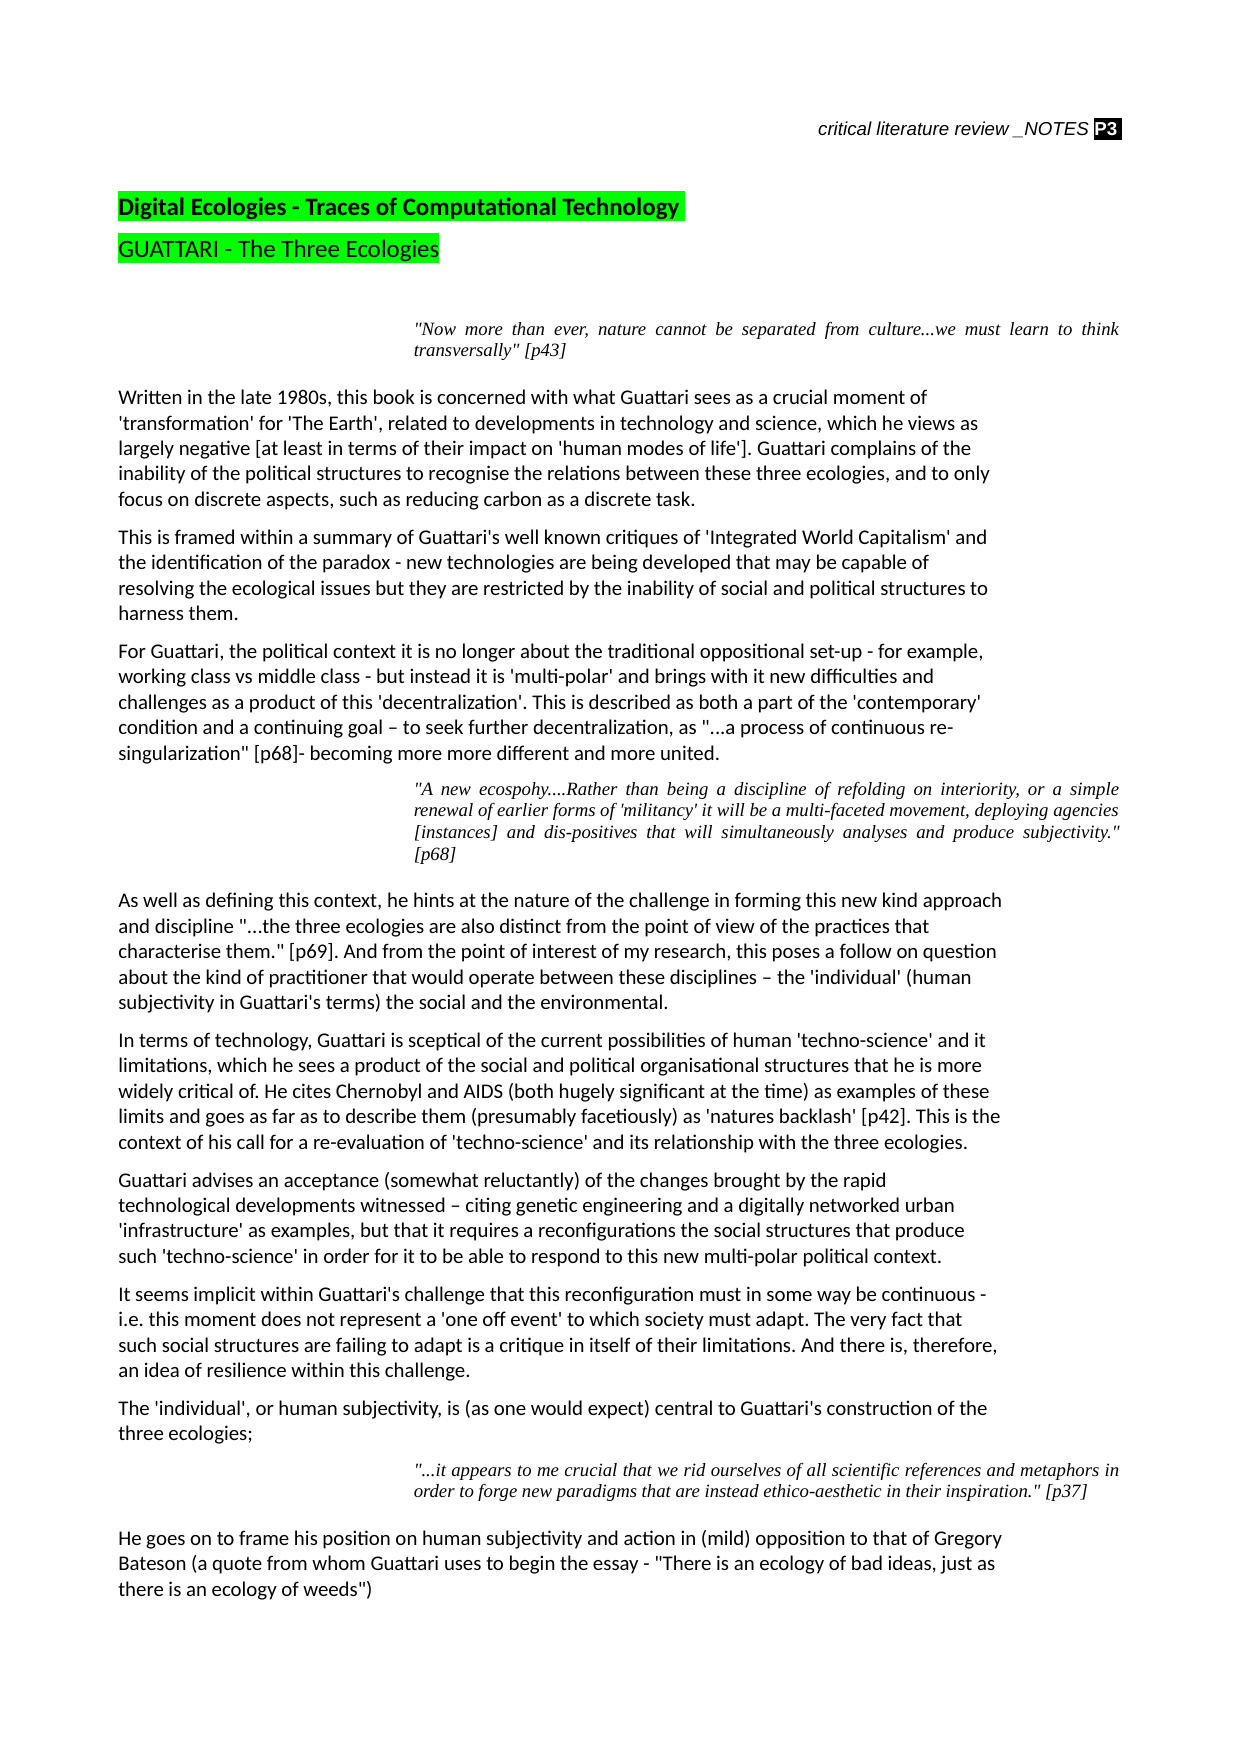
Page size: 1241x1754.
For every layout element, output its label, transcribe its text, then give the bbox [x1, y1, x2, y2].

text He goes on to frame his position on human subjectivity and action in (mild) opposition to that of Gregory Bateson (a quote from whom Guattari uses to begin the essay - "There is an ecology of bad ideas, just as there is an ecology of weeds") [118, 1525, 1004, 1601]
text This is framed within a summary of Guattari's well known critiques of 'Integrated World Capitalism' and the identification of the paradox - new technologies are being developed that may be capable of resolving the ecological issues but they are restricted by the inability of social and political structures to harness them. [118, 524, 1004, 626]
text For Guattari, the political context it is no longer about the traditional oppositional set-up - for example, working class vs middle class - but instead it is 'multi-polar' and brings with it new difficulties and challenges as a product of this 'decentralization'. This is described as both a part of the 'contemporary' condition and a continuing goal – to seek further decentralization, as "...a process of continuous re-singularization" [p68]- becoming more more different and more united. [118, 638, 1004, 765]
text As well as defining this context, he hints at the nature of the challenge in forming this new kind approach and discipline "...the three ecologies are also distinct from the point of view of the practices that characterise them." [p69]. And from the point of interest of my research, this poses a follow on question about the kind of practitioner that would operate between these disciplines – the 'individual' (human subjectivity in Guattari's terms) the social and the environmental. [118, 888, 1004, 1015]
text In terms of technology, Guattari is sceptical of the current possibilities of human 'techno-science' and it limitations, which he sees a product of the social and political organisational structures that he is more widely critical of. He cites Chernobyl and AIDS (both hugely significant at the time) as examples of these limits and goes as far as to describe them (presumably facetiously) as 'natures backlash' [p42]. This is the context of his call for a re-evaluation of 'techno-science' and its relationship with the three ecologies. [118, 1027, 1004, 1154]
text Written in the late 1980s, this book is concerned with what Guattari sees as a crucial moment of 'transformation' for 'The Earth', related to developments in technology and science, which he views as largely negative [at least in terms of their impact on 'human modes of life']. Guattari complains of the inability of the political structures to recognise the relations between these three ecologies, and to only focus on discrete aspects, such as reducing carbon as a discrete task. [118, 384, 1004, 511]
text "Now more than ever, nature cannot be separated from culture...we must learn to think transversally" [p43] [413, 318, 1122, 361]
text The 'individual', or human subjectivity, is (as one would expect) central to Guattari's construction of the three ecologies; [118, 1395, 1004, 1446]
text "A new ecospohy....Rather than being a discipline of refolding on interiority, or a simple renewal of earlier forms of 'militancy' it will be a multi-faceted movement, deploying agencies [instances] and dis-positives that will simultaneously analyses and produce subjectivity." [p68] [413, 778, 1122, 864]
text It seems implicit within Guattari's challenge that this reconfiguration must in some way be continuous - i.e. this moment does not represent a 'one off event' to which society must adapt. The very fact that such social structures are failing to adapt is a critique in itself of their limitations. And there is, therefore, an idea of resilience within this challenge. [118, 1281, 1004, 1383]
title Digital Ecologies - Traces of Computational Technology [118, 191, 1004, 221]
title GUATTARI - The Three Ecologies [118, 233, 1004, 263]
text Guattari advises an acceptance (somewhat reluctantly) of the changes brought by the rapid technological developments witnessed – citing genetic engineering and a digitally networked urban 'infrastructure' as examples, but that it requires a reconfigurations the social structures that produce such 'techno-science' in order for it to be able to respond to this new multi-polar political context. [118, 1167, 1004, 1268]
text "...it appears to me crucial that we rid ourselves of all scientific references and metaphors in order to forge new paradigms that are instead ethico-aesthetic in their inspiration." [p37] [413, 1458, 1122, 1502]
